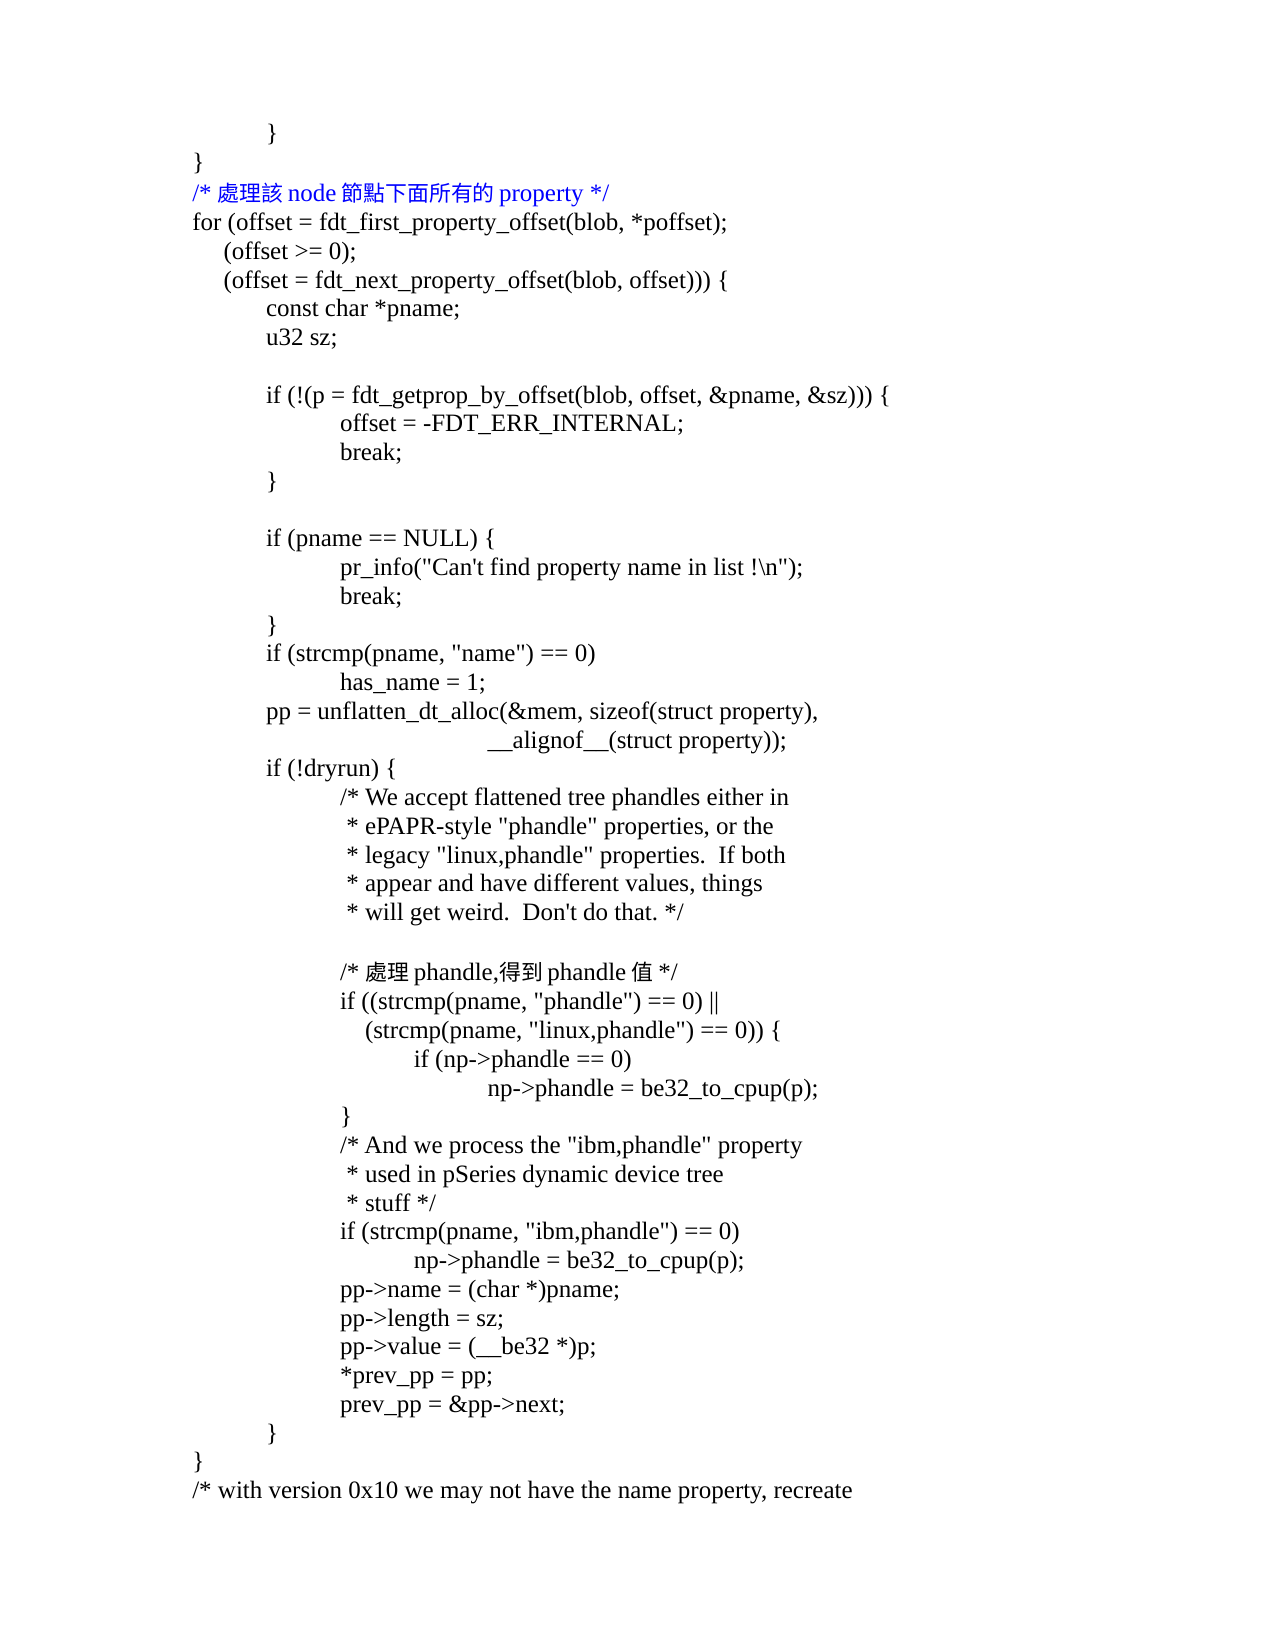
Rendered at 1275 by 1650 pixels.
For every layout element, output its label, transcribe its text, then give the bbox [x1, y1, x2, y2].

text (offset >= 0); [118, 236, 1157, 265]
text } [118, 1446, 1157, 1475]
text /* 處理phandle,得到phandle值 */ [118, 955, 1157, 986]
text const char *pname; [118, 293, 1157, 322]
text /* We accept flattened tree phandles either in [118, 782, 1157, 811]
text prev_pp = &pp->next; [118, 1389, 1157, 1418]
text /* 處理該node節點下面所有的property */ [118, 176, 1157, 207]
text if (!(p = fdt_getprop_by_offset(blob, offset, &pname, &sz))) { [118, 380, 1157, 408]
text pp->value = (__be32 *)p; [118, 1331, 1157, 1360]
text * used in pSeries dynamic device tree [118, 1159, 1157, 1188]
text u32 sz; [118, 322, 1157, 351]
text /* And we process the "ibm,phandle" property [118, 1130, 1157, 1159]
text } [118, 118, 1157, 147]
text __alignof__(struct property)); [118, 725, 1157, 753]
text (strcmp(pname, "linux,phandle") == 0)) { [118, 1015, 1157, 1044]
text *prev_pp = pp; [118, 1360, 1157, 1389]
text } [118, 466, 1157, 495]
text pp->length = sz; [118, 1303, 1157, 1331]
text } [118, 1418, 1157, 1446]
text has_name = 1; [118, 667, 1157, 696]
text /* with version 0x10 we may not have the name property, recreate [118, 1475, 1157, 1504]
text * appear and have different values, things [118, 868, 1157, 897]
text if (!dryrun) { [118, 753, 1157, 782]
text for (offset = fdt_first_property_offset(blob, *poffset); [118, 207, 1157, 236]
text } [118, 147, 1157, 176]
text * ePAPR-style "phandle" properties, or the [118, 811, 1157, 840]
text } [118, 610, 1157, 638]
text break; [118, 581, 1157, 610]
text if (strcmp(pname, "ibm,phandle") == 0) [118, 1216, 1157, 1245]
text if (np->phandle == 0) [118, 1044, 1157, 1073]
text break; [118, 437, 1157, 466]
text offset = -FDT_ERR_INTERNAL; [118, 408, 1157, 437]
text } [118, 1101, 1157, 1130]
text * legacy "linux,phandle" properties. If both [118, 840, 1157, 868]
text (offset = fdt_next_property_offset(blob, offset))) { [118, 265, 1157, 293]
text if ((strcmp(pname, "phandle") == 0) || [118, 986, 1157, 1015]
text * will get weird. Don't do that. */ [118, 897, 1157, 926]
text if (pname == NULL) { [118, 523, 1157, 552]
text np->phandle = be32_to_cpup(p); [118, 1073, 1157, 1101]
text np->phandle = be32_to_cpup(p); [118, 1245, 1157, 1274]
text pp = unflatten_dt_alloc(&mem, sizeof(struct property), [118, 696, 1157, 725]
text pp->name = (char *)pname; [118, 1274, 1157, 1303]
text pr_info("Can't find property name in list !\n"); [118, 552, 1157, 581]
text * stuff */ [118, 1188, 1157, 1216]
text if (strcmp(pname, "name") == 0) [118, 638, 1157, 667]
